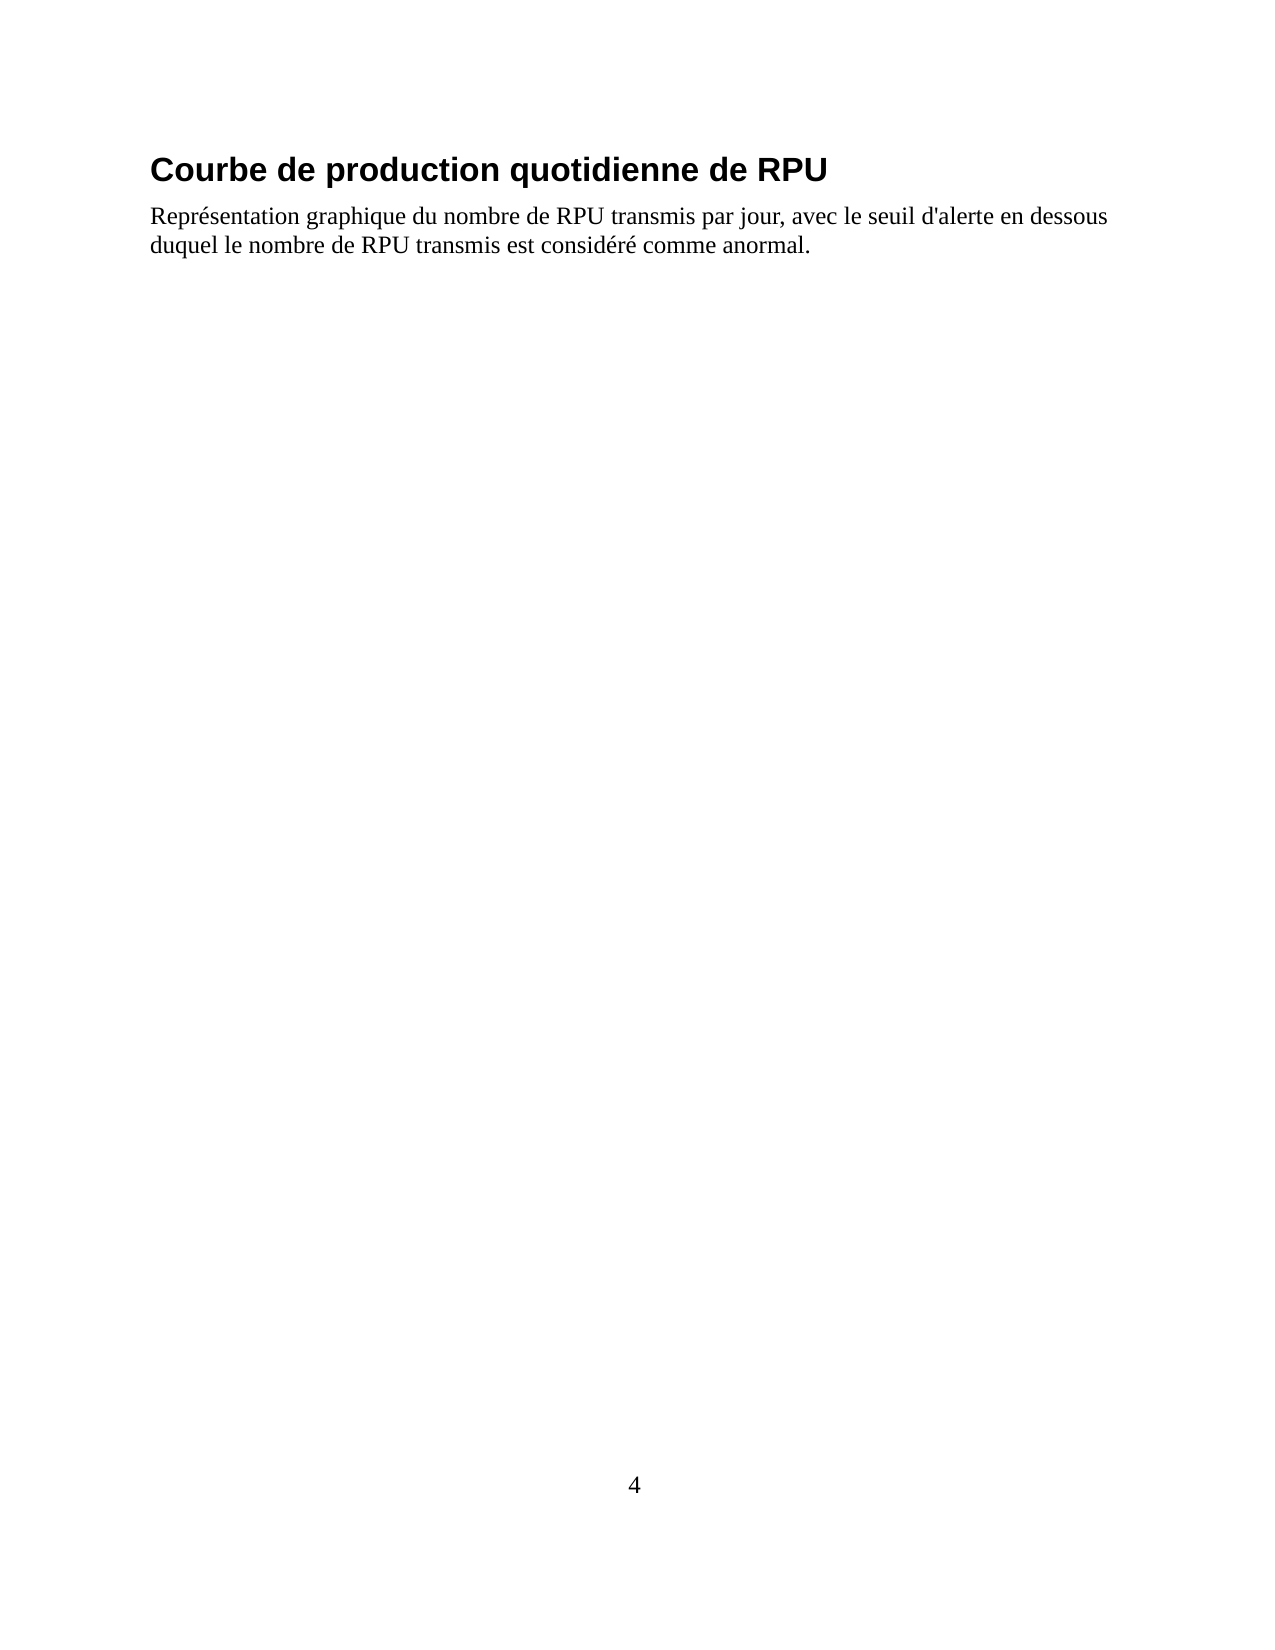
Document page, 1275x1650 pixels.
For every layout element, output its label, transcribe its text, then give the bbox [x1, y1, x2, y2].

subtitle Courbe de production quotidienne de RPU [150, 150, 1125, 189]
text Représentation graphique du nombre de RPU transmis par jour, avec le seuil d'alerte en dessous duquel le nombre de RPU transmis est considéré comme anormal. [150, 201, 1125, 259]
